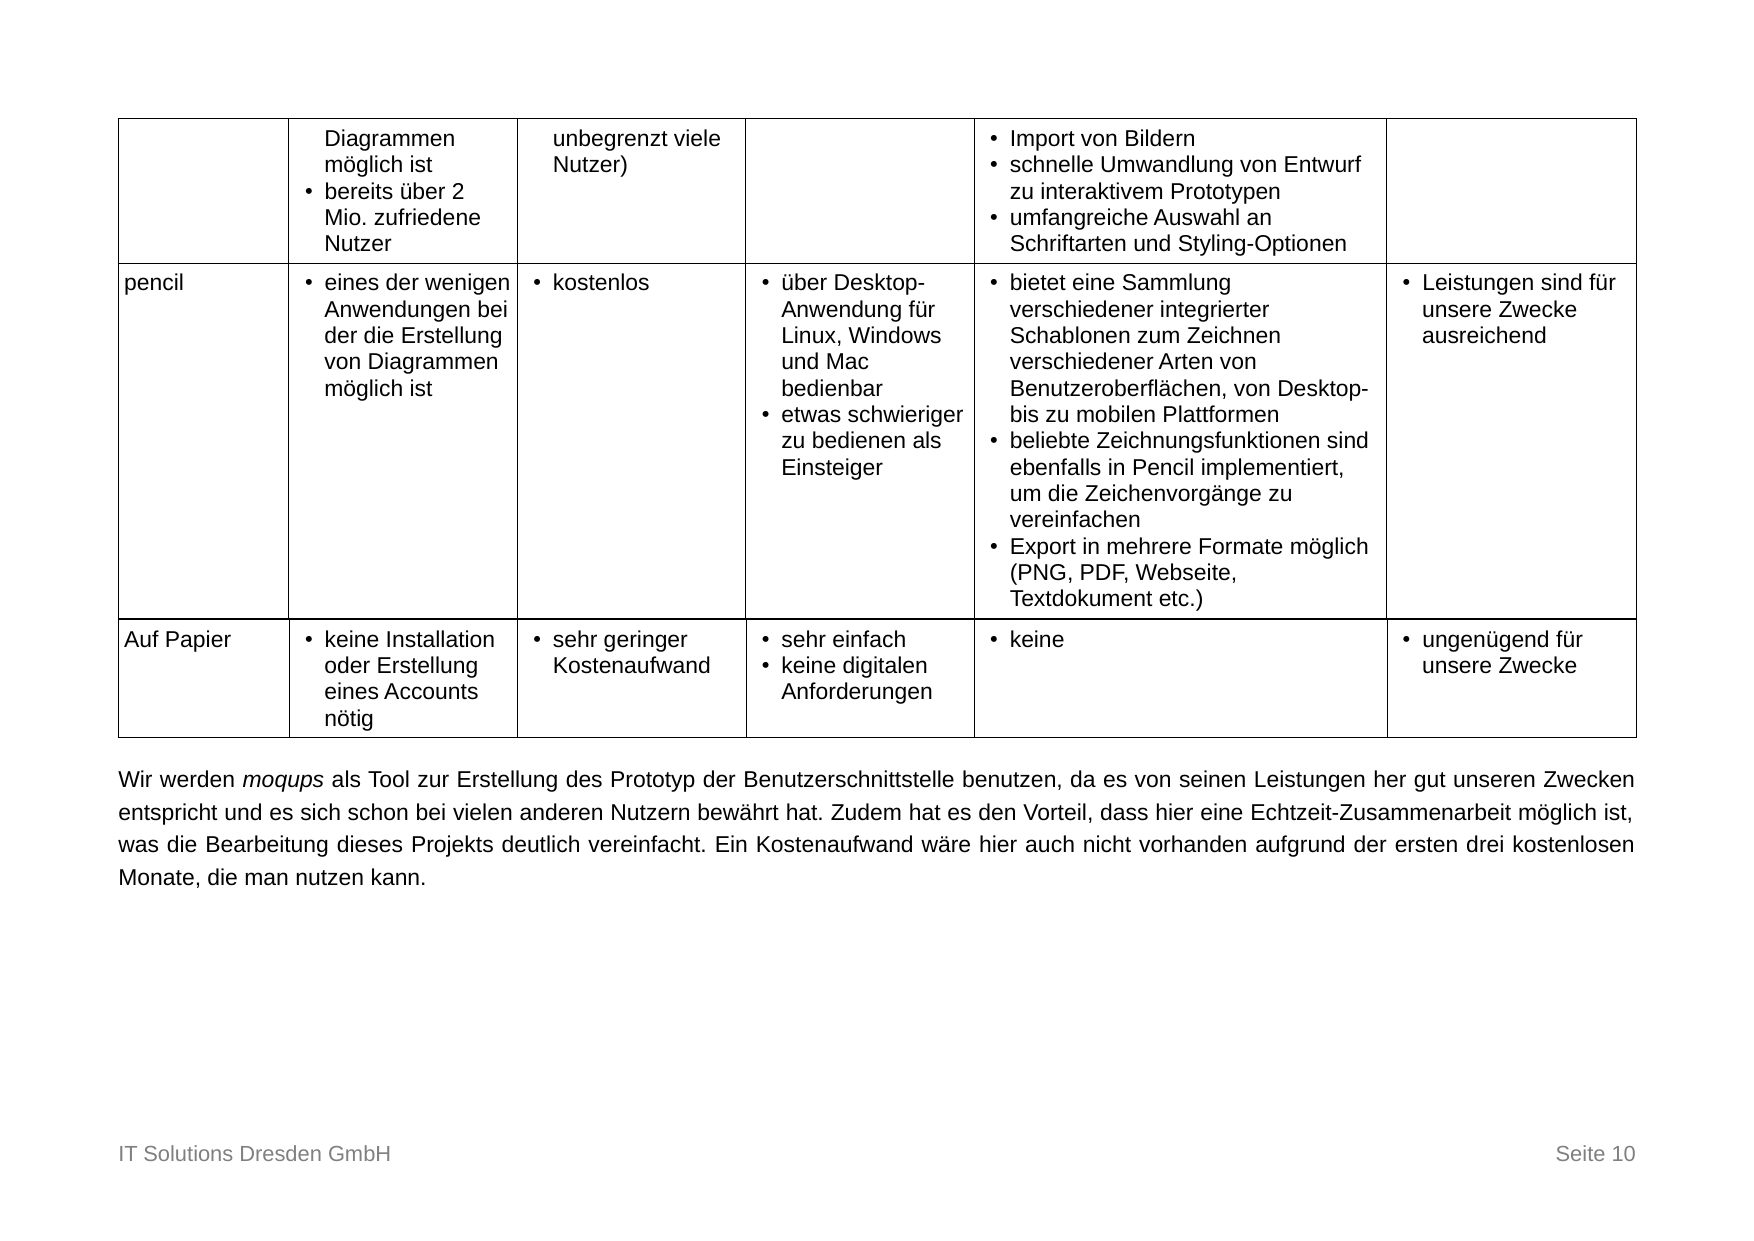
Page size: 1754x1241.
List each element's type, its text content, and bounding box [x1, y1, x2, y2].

table_cell sehr einfach keine digitalen Anforderungen [747, 620, 974, 737]
table_cell Auf Papier [119, 620, 289, 737]
table_cell [1387, 119, 1636, 262]
table_cell [119, 119, 288, 262]
table_cell [746, 119, 974, 262]
table_cell ungenügend für unsere Zwecke [1388, 620, 1636, 737]
table_cell kostenlos [518, 264, 745, 617]
table_cell eines der wenigen Anwendungen bei der die Erstellung von Diagrammen möglich ist [289, 264, 517, 617]
text Wir werden moqups als Tool zur Erstellung des Prototyp der Benutzerschnittstelle benutzen, da es von seinen Leistungen her gut unseren Zwecken entspricht und es sich schon bei vielen anderen Nutzern bewährt hat. Zudem hat es den Vorteil, dass hier eine Echtzeit-Zusammenarbeit möglich ist, was die Bearbeitung dieses Projekts deutlich vereinfacht. Ein Kostenaufwand wäre hier auch nicht vorhanden aufgrund der ersten drei kostenlosen Monate, die man nutzen kann. [118, 766, 1636, 891]
table_cell bietet eine Sammlung verschiedener integrierter Schablonen zum Zeichnen verschiedener Arten von Benutzeroberflächen, von Desktop- bis zu mobilen Plattformen beliebte Zeichnungsfunktionen sind ebenfalls in Pencil implementiert, um die Zeichenvorgänge zu vereinfachen Export in mehrere Formate möglich (PNG, PDF, Webseite, Textdokument etc.) [975, 264, 1386, 617]
table_cell Leistungen sind für unsere Zwecke ausreichend [1387, 264, 1636, 617]
table_cell pencil [119, 264, 288, 617]
table_cell sehr geringer Kostenaufwand [518, 620, 746, 737]
table_cell unbegrenzt viele Nutzer) [518, 119, 745, 262]
table_cell über Desktop-Anwendung für Linux, Windows und Mac bedienbar etwas schwieriger zu bedienen als Einsteiger [746, 264, 974, 617]
table_cell Echtzeit-Zusammenarbeit mit mehreren Nutzern möglich umfassende Bibliothek an Widgets und Icons integrierte Schablonen-Kits für Mobile-Apps und Webdesigns Import von Bildern schnelle Umwandlung von Entwurf zu interaktivem Prototypen umfangreiche Auswahl an Schriftarten und Styling-Optionen [975, 119, 1386, 262]
table_cell Diagrammen möglich ist bereits über 2 Mio. zufriedene Nutzer [289, 119, 517, 262]
table_cell keine Installation oder Erstellung eines Accounts nötig [290, 620, 517, 737]
table_cell keine [975, 620, 1387, 737]
